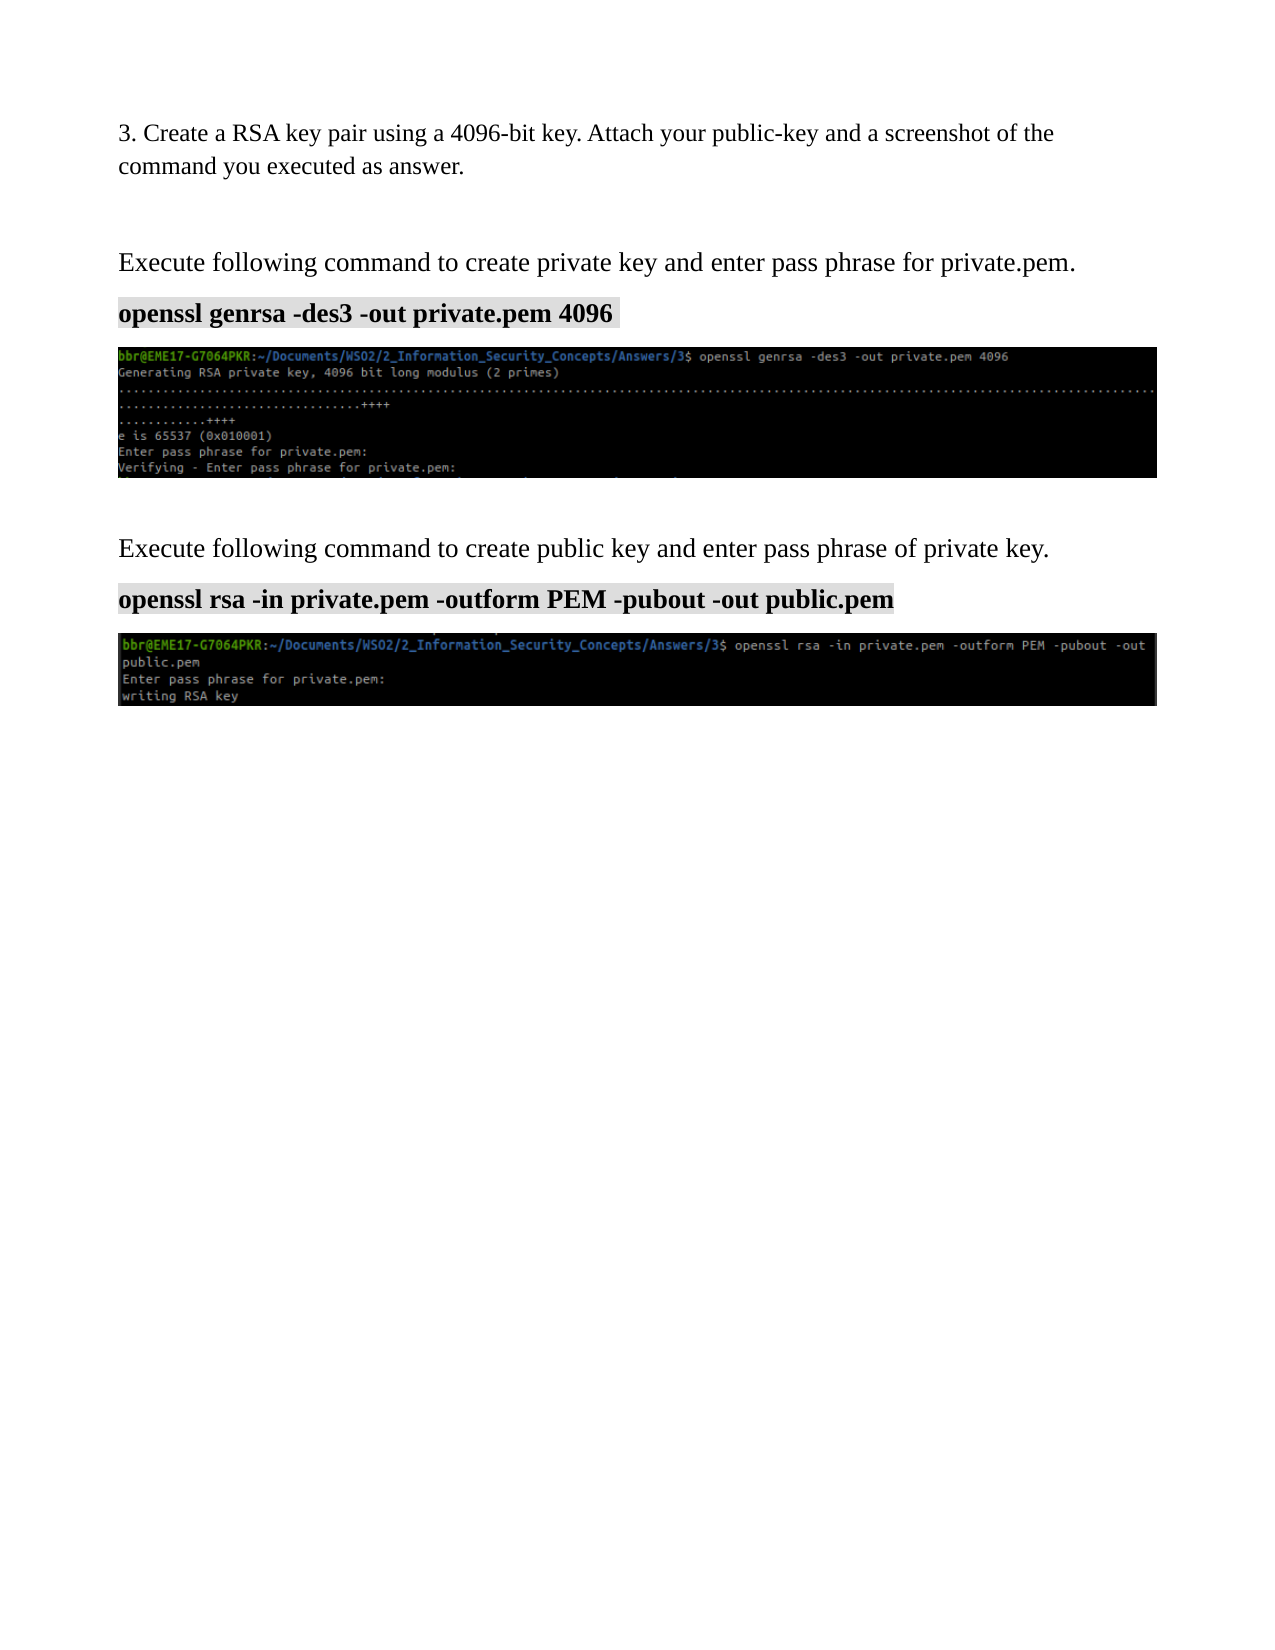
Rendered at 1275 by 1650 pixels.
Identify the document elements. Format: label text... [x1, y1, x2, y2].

text openssl genrsa -des3 -out private.pem 4096 [118, 297, 1157, 328]
text openssl rsa -in private.pem -outform PEM -pubout -out public.pem [118, 583, 1157, 614]
text Execute following command to create public key and enter pass phrase of private key. [118, 532, 1157, 564]
picture [118, 347, 1157, 478]
text 3. Create a RSA key pair using a 4096-bit key. Attach your public-key and a screenshot of the command you executed as answer. [118, 118, 1157, 180]
picture [118, 633, 1157, 706]
text Execute following command to create private key and enter pass phrase for private.pem. [118, 246, 1157, 277]
